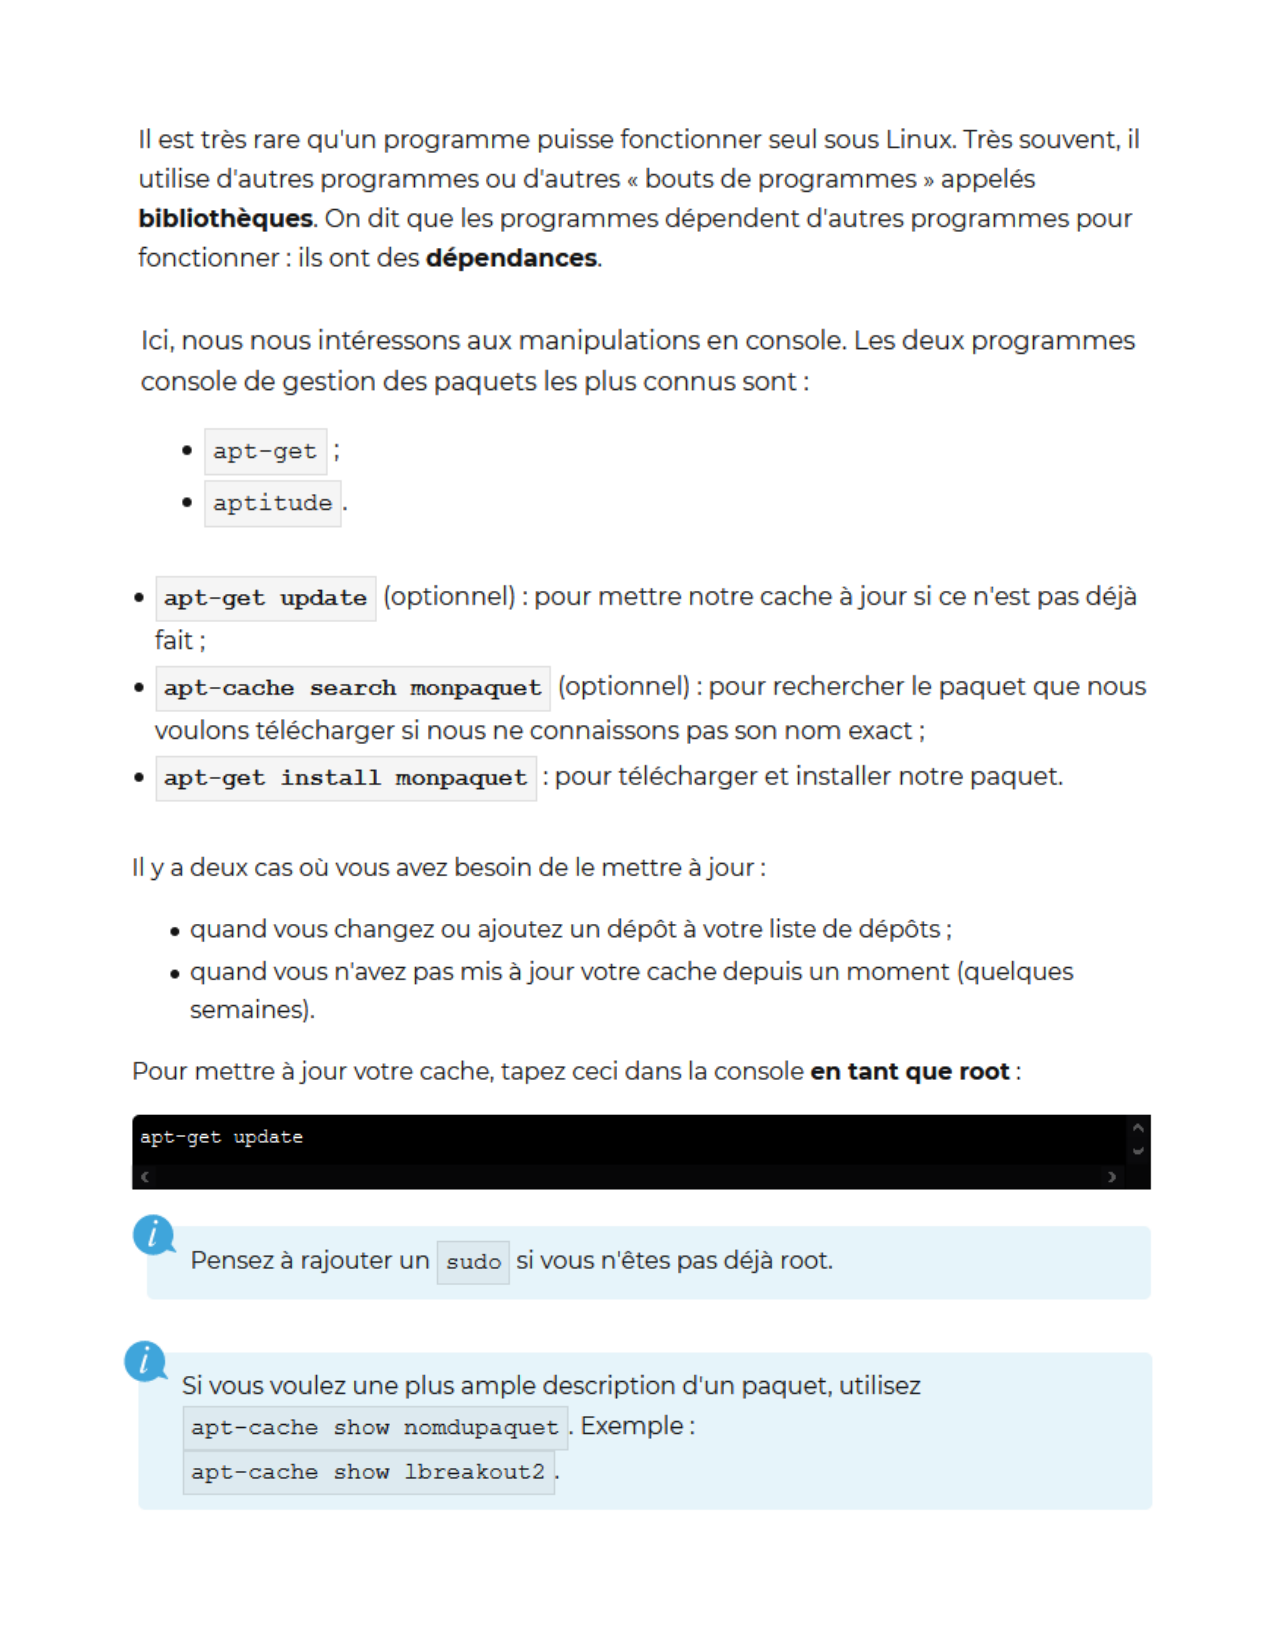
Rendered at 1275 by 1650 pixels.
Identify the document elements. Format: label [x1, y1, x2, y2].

picture [118, 838, 1157, 1307]
picture [118, 1335, 1157, 1516]
picture [131, 316, 1144, 534]
picture [118, 118, 1157, 288]
picture [118, 561, 1157, 811]
